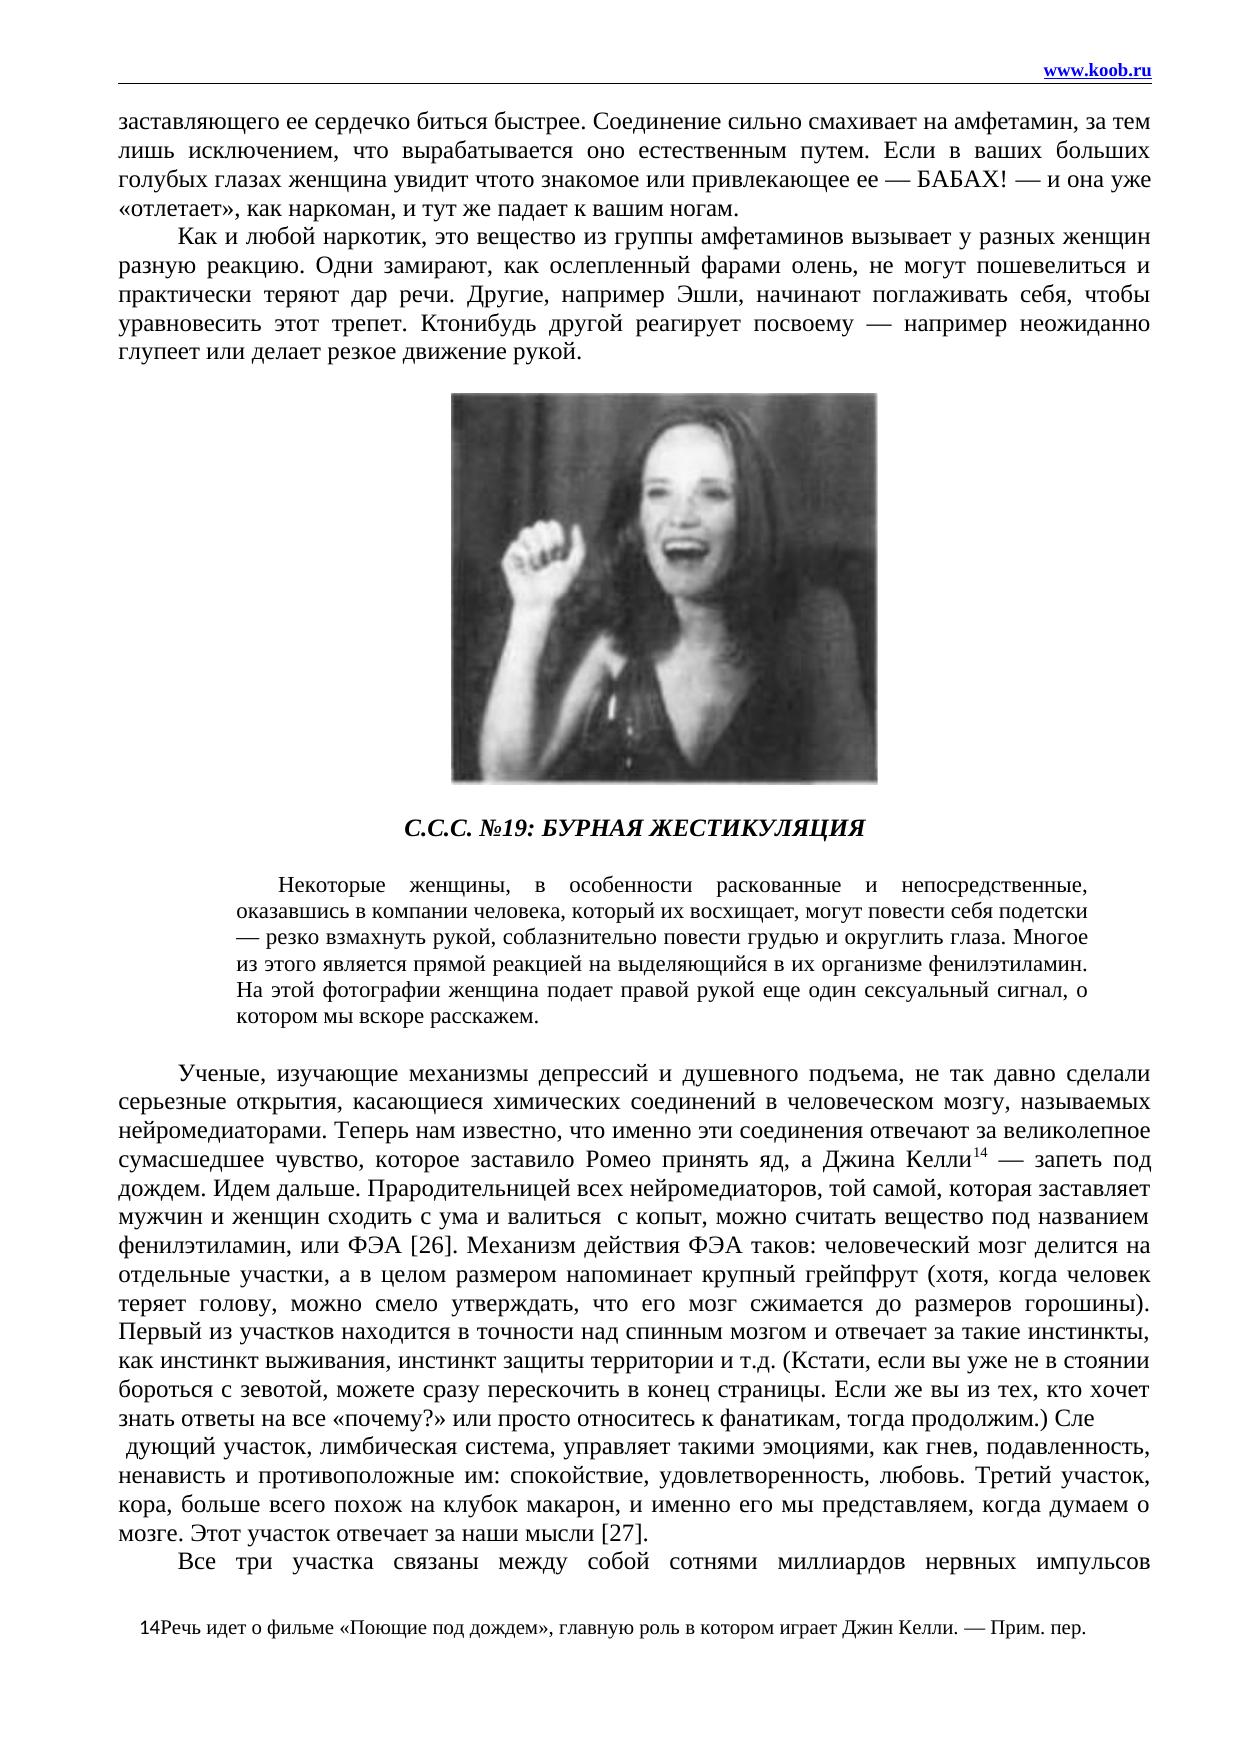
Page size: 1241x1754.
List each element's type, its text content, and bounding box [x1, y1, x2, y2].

picture [451, 393, 878, 785]
text Как и любой наркотик, это вещество из группы амфетаминов вызывает у разных женщин разную реакцию. Одни замирают, как ослепленный фарами олень, не могут пошевелиться и практически теряют дар речи. Другие, например Эшли, начинают поглаживать себя, чтобы уравновесить этот трепет. Ктонибудь другой реагирует посвоему — например неожиданно глупеет или делает резкое движение рукой. [118, 221, 1152, 365]
text Речь идет о фильме «Поющие под дождем», главную роль в котором играет Джин Келли. — Прим. пер. [118, 1614, 1152, 1640]
text Ученые, изучающие механизмы депрессий и душевного подъема, не так давно сделали серьезные открытия, касающиеся химических соединений в человеческом мозгу, называемых нейромедиаторами. Теперь нам известно, что именно эти соединения отвечают за великолепное сумасшедшее чувство, которое заставило Ромео принять яд, а Джина Келли — запеть под дождем. Идем дальше. Прародительницей всех нейромедиаторов, той самой, которая заставляет мужчин и женщин сходить с ума и валиться с копыт, можно считать вещество под названием фенилэтиламин, или ФЭА [26]. Механизм действия ФЭА таков: человеческий мозг делится на отдельные участки, а в целом размером напоминает крупный грейпфрут (хотя, когда человек теряет голову, можно смело утверждать, что его мозг сжимается до размеров горошины). Первый из участков находится в точности над спинным мозгом и отвечает за такие инстинкты, как инстинкт выживания, инстинкт защиты территории и т.д. (Кстати, если вы уже не в стоянии бороться с зевотой, можете сразу перескочить в конец страницы. Если же вы из тех, кто хочет знать ответы на все «почему?» или просто относитесь к фанатикам, тогда продолжим.) Сле [118, 1058, 1152, 1431]
text заставляющего ее сердечко биться быстрее. Соединение сильно смахивает на амфетамин, за тем лишь исключением, что вырабатывается оно естественным путем. Если в ваших больших голубых глазах женщина увидит чтото знакомое или привлекающее ее — БАБАХ! — и она уже «отлетает», как наркоман, и тут же падает к вашим ногам. [118, 106, 1152, 221]
text Все три участка связаны между собой сотнями миллиардов нервных импульсов [118, 1546, 1152, 1575]
text Некоторые женщины, в особенности раскованные и непосредственные, оказавшись в компании человека, который их восхищает, могут повести себя подетски — резко взмахнуть рукой, соблазнительно повести грудью и округлить глаза. Многое из этого является прямой реакцией на выделяющийся в их организме фенилэтиламин. На этой фотографии женщина подает правой рукой еще один сексуальный сигнал, о котором мы вскоре расскажем. [236, 871, 1089, 1029]
text С.С.С. №19: БУРНАЯ ЖЕСТИКУЛЯЦИЯ [118, 813, 1152, 842]
text дующий участок, лимбическая система, управляет такими эмоциями, как гнев, подавленность, ненависть и противоположные им: спокойствие, удовлетворенность, любовь. Третий участок, кора, больше всего похож на клубок макарон, и именно его мы представляем, когда думаем о мозге. Этот участок отвечает за наши мысли [27]. [118, 1431, 1152, 1546]
